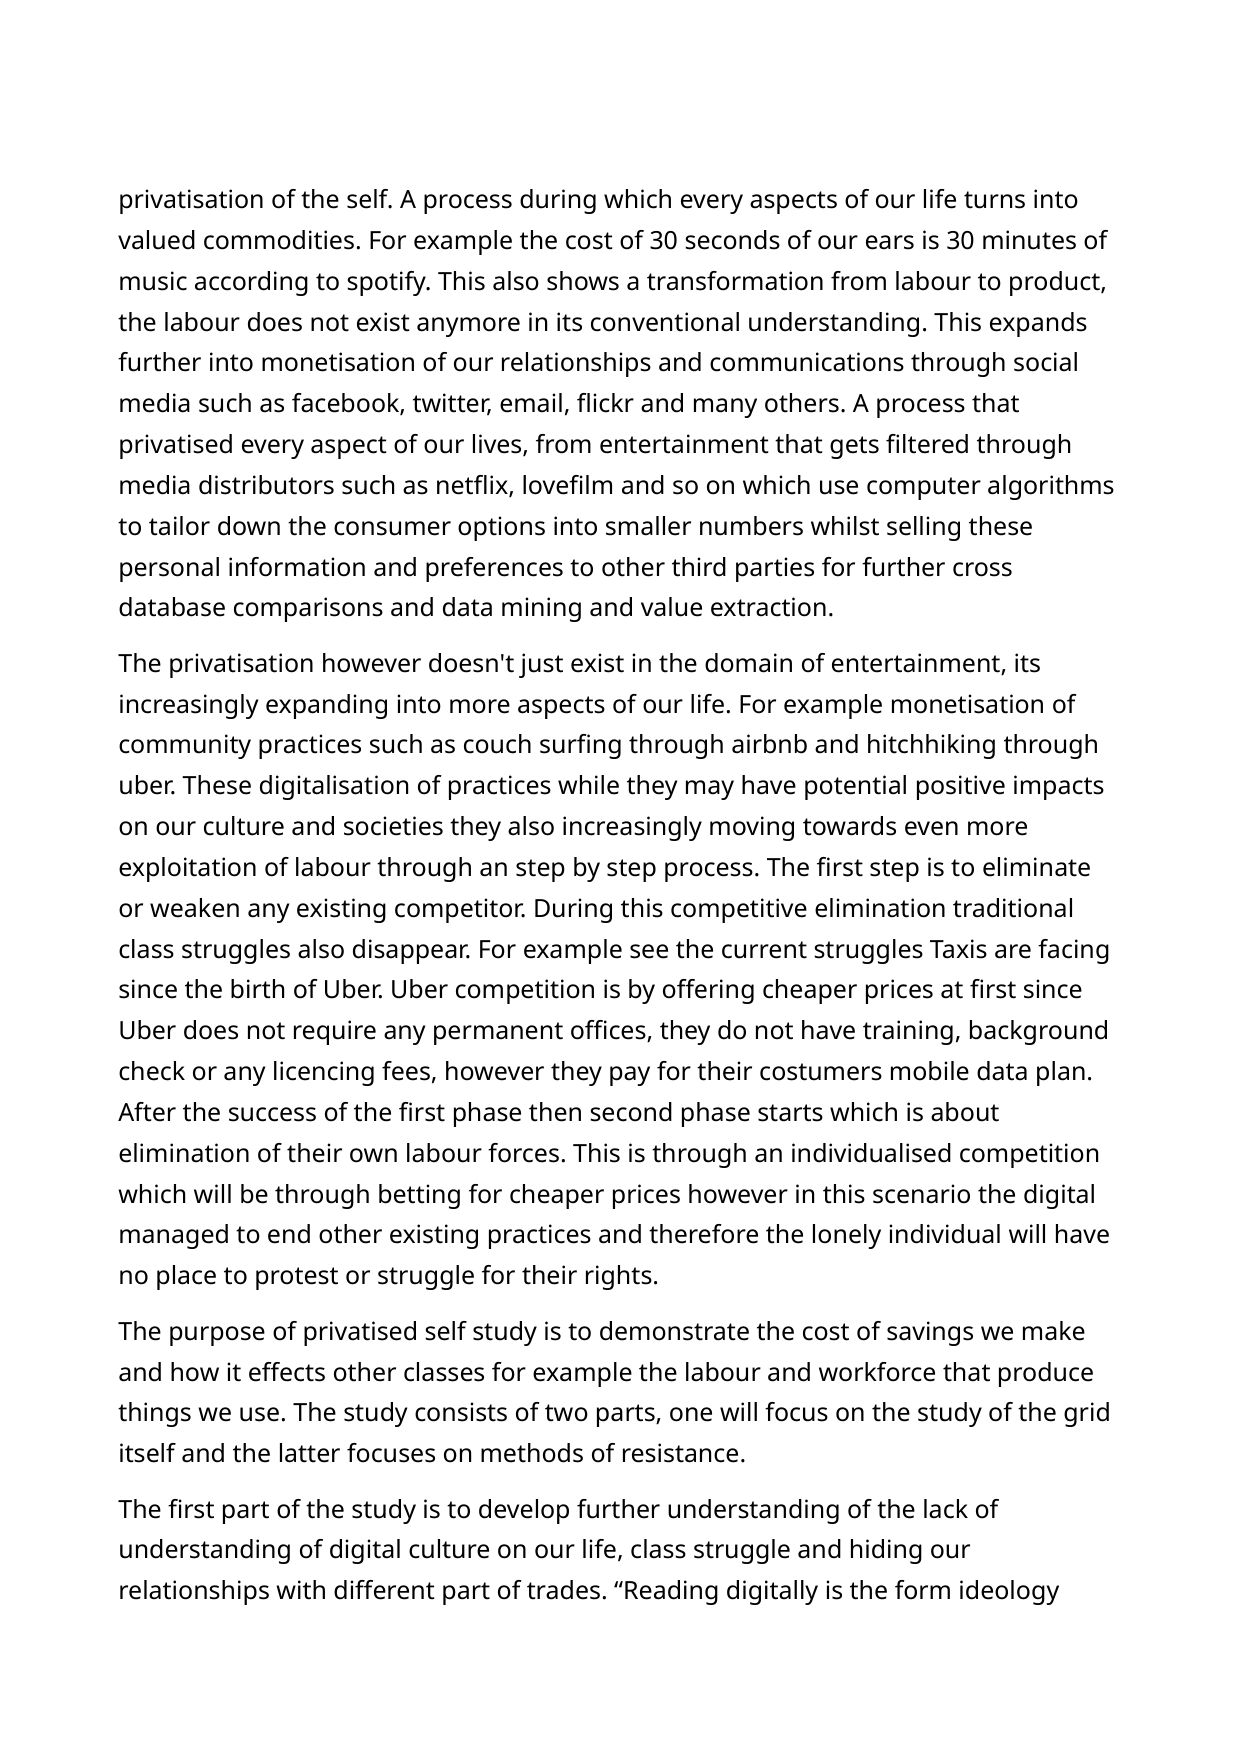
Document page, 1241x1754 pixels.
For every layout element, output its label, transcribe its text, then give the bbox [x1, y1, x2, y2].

text The privatisation however doesn't just exist in the domain of entertainment, its increasingly expanding into more aspects of our life. For example monetisation of community practices such as couch surfing through airbnb and hitchhiking through uber. These digitalisation of practices while they may have potential positive impacts on our culture and societies they also increasingly moving towards even more exploitation of labour through an step by step process. The first step is to eliminate or weaken any existing competitor. During this competitive elimination traditional class struggles also disappear. For example see the current struggles Taxis are facing since the birth of Uber. Uber competition is by offering cheaper prices at first since Uber does not require any permanent offices, they do not have training, background check or any licencing fees, however they pay for their costumers mobile data plan. After the success of the first phase then second phase starts which is about elimination of their own labour forces. This is through an individualised competition which will be through betting for cheaper prices however in this scenario the digital managed to end other existing practices and therefore the lonely individual will have no place to protest or struggle for their rights. [118, 645, 1122, 1292]
text The purpose of privatised self study is to demonstrate the cost of savings we make and how it effects other classes for example the labour and workforce that produce things we use. The study consists of two parts, one will focus on the study of the grid itself and the latter focuses on methods of resistance. [118, 1313, 1122, 1470]
text The first part of the study is to develop further understanding of the lack of understanding of digital culture on our life, class struggle and hiding our relationships with different part of trades. “Reading digitally is the form ideology [118, 1491, 1122, 1607]
text privatisation of the self. A process during which every aspects of our life turns into valued commodities. For example the cost of 30 seconds of our ears is 30 minutes of music according to spotify. This also shows a transformation from labour to product, the labour does not exist anymore in its conventional understanding. This expands further into monetisation of our relationships and communications through social media such as facebook, twitter, email, flickr and many others. A process that privatised every aspect of our lives, from entertainment that gets filtered through media distributors such as netflix, lovefilm and so on which use computer algorithms to tailor down the consumer options into smaller numbers whilst selling these personal information and preferences to other third parties for further cross database comparisons and data mining and value extraction. [118, 182, 1122, 624]
